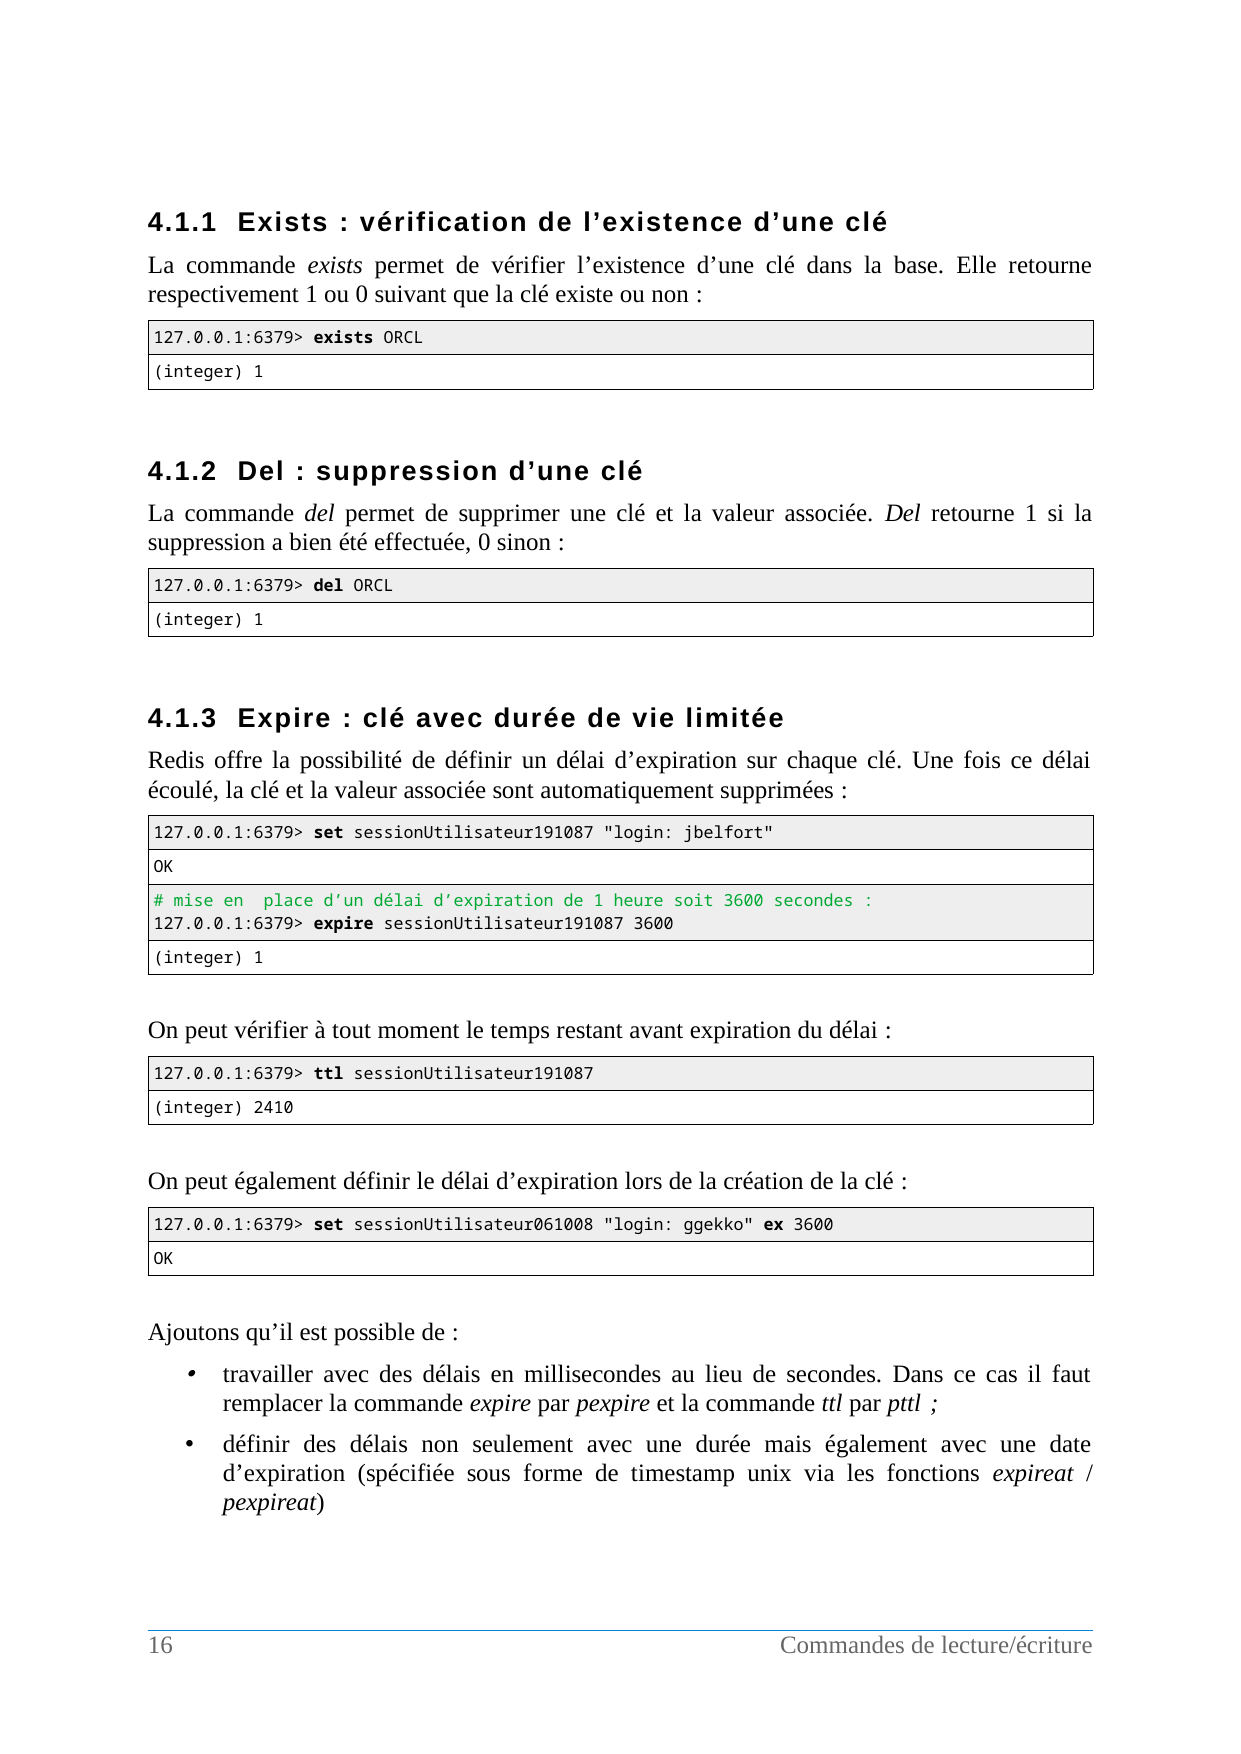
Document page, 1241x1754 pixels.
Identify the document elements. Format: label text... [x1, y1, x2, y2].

table_cell # mise en place d’un délai d’expiration de 1 heure soit 3600 secondes : 127.0.0.1:6379> expire sessionUtilisateur191087 3600 [149, 885, 1093, 940]
table_header 127.0.0.1:6379> set sessionUtilisateur061008 "login: ggekko" ex 3600 [149, 1208, 1093, 1241]
table_cell (integer) 1 [149, 941, 1093, 974]
text Ajoutons qu’il est possible de : [148, 1317, 1093, 1346]
subtitle Exists : vérification de l’existence d’une clé [148, 206, 1093, 237]
list travailler avec des délais en millisecondes au lieu de secondes. Dans ce cas il faut remplacer la commande expire par pexpire et la commande ttl par pttl ; [185, 1358, 1093, 1417]
list définir des délais non seulement avec une durée mais également avec une date d’expiration (spécifiée sous forme de timestamp unix via les fonctions expireat / pexpireat) [185, 1429, 1093, 1516]
table_cell (integer) 2410 [149, 1091, 1093, 1124]
text On peut également définir le délai d’expiration lors de la création de la clé : [148, 1166, 1093, 1195]
subtitle Del : suppression d’une clé [148, 454, 1093, 485]
table_header 127.0.0.1:6379> set sessionUtilisateur191087 "login: jbelfort" [149, 816, 1093, 849]
text On peut vérifier à tout moment le temps restant avant expiration du délai : [148, 1015, 1093, 1044]
text La commande exists permet de vérifier l’existence d’une clé dans la base. Elle retourne respectivement 1 ou 0 suivant que la clé existe ou non : [148, 250, 1093, 308]
table_cell OK [149, 1242, 1093, 1275]
table_header 127.0.0.1:6379> del ORCL [149, 569, 1093, 602]
table_header 127.0.0.1:6379> exists ORCL [149, 321, 1093, 354]
table_header 127.0.0.1:6379> ttl sessionUtilisateur191087 [149, 1057, 1093, 1090]
text Redis offre la possibilité de définir un délai d’expiration sur chaque clé. Une fois ce délai écoulé, la clé et la valeur associée sont automatiquement supprimées : [148, 745, 1093, 803]
table_cell (integer) 1 [149, 603, 1093, 636]
table_cell (integer) 1 [149, 355, 1093, 388]
text La commande del permet de supprimer une clé et la valeur associée. Del retourne 1 si la suppression a bien été effectuée, 0 sinon : [148, 498, 1093, 556]
subtitle Expire : clé avec durée de vie limitée [148, 702, 1093, 733]
table_cell OK [149, 850, 1093, 883]
